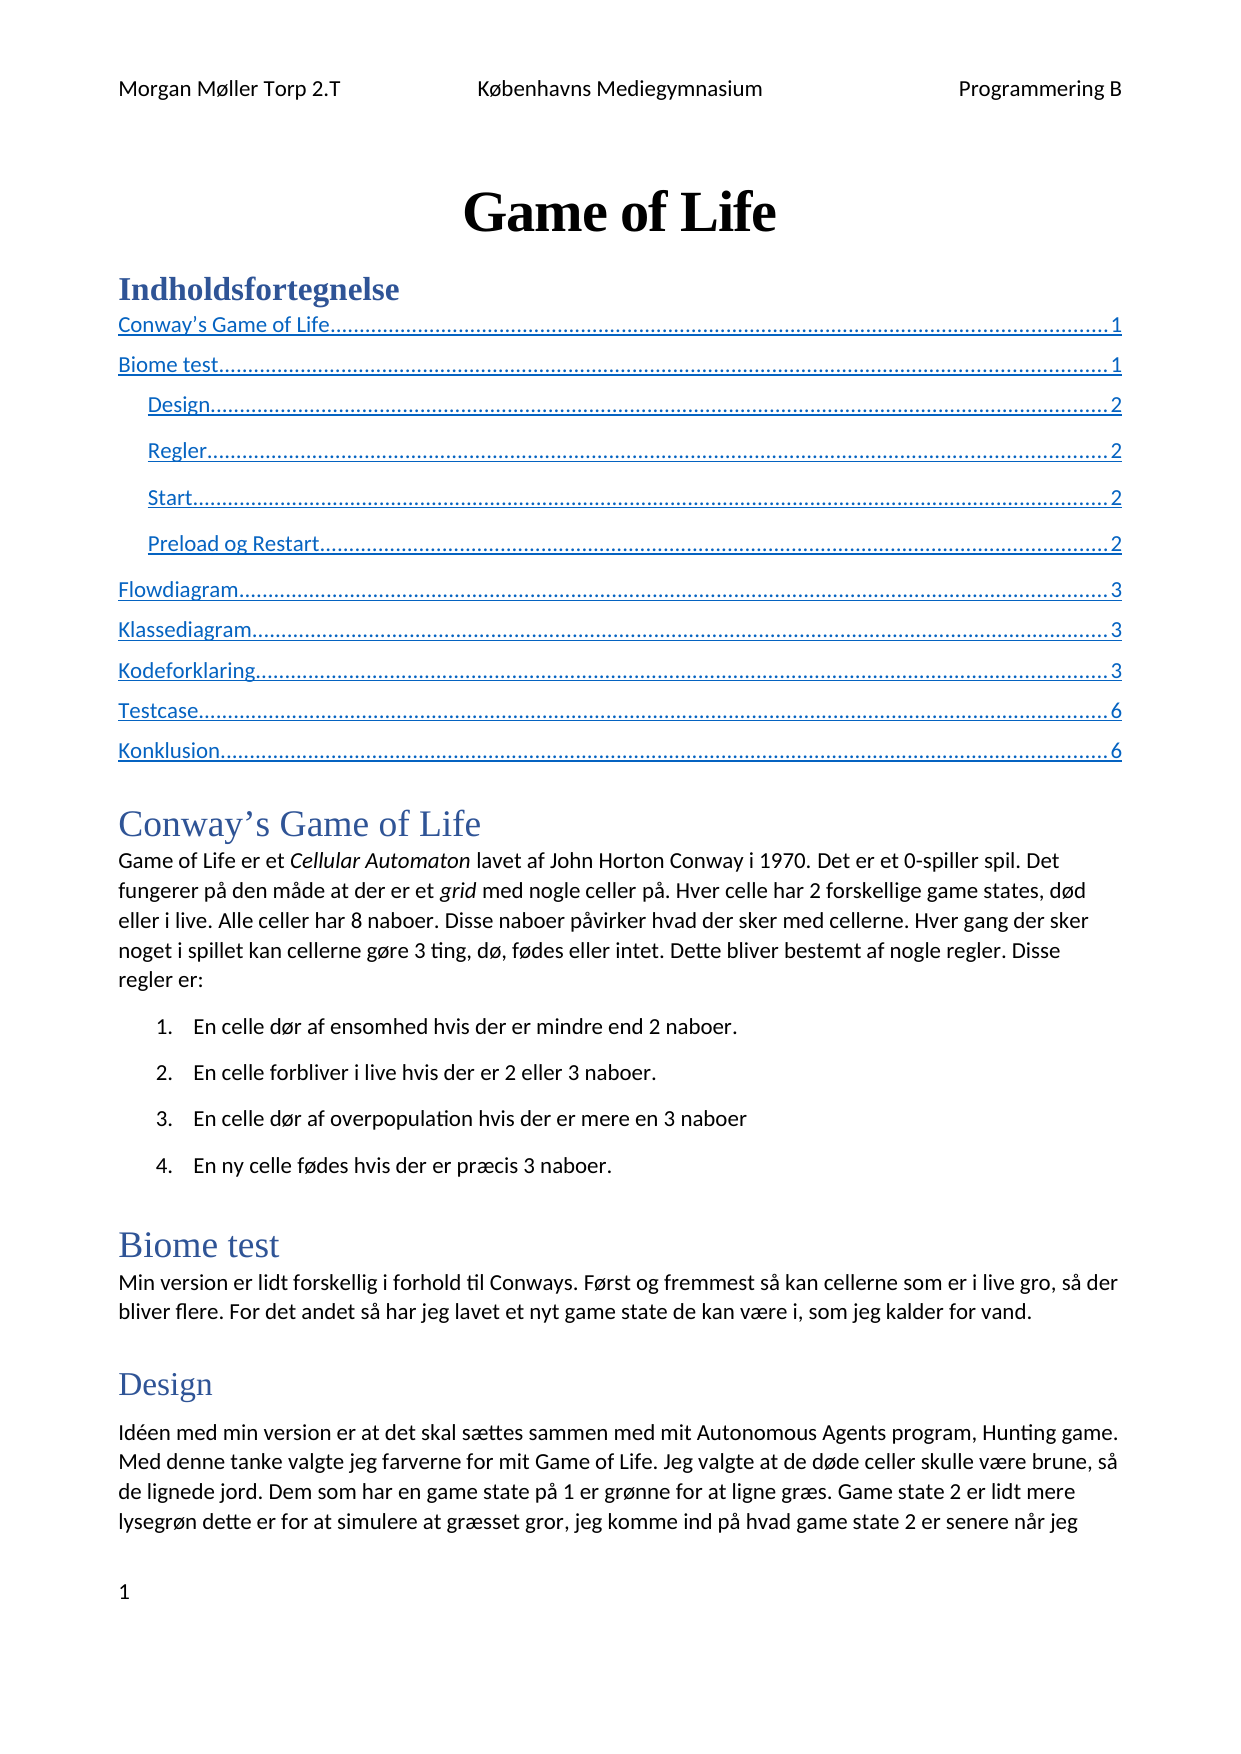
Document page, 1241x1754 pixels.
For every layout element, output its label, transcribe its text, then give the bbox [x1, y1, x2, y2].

text Preload og Restart 2 [148, 529, 1122, 553]
text Conway’s Game of Life 1 [118, 310, 1122, 334]
text Min version er lidt forskellig i forhold til Conways. Først og fremmest så kan cellerne som er i live gro, så der bliver flere. For det andet så har jeg lavet et nyt game state de kan være i, som jeg kalder for vand. [118, 1268, 1122, 1326]
subtitle Indholdsfortegnelse [118, 269, 1122, 308]
text Start 2 [148, 483, 1122, 507]
text Biome test 1 [118, 350, 1122, 374]
list En celle dør af overpopulation hvis der er mere en 3 naboer [156, 1104, 1122, 1132]
list En ny celle fødes hvis der er præcis 3 naboer. [156, 1151, 1122, 1179]
subtitle Conway’s Game of Life [118, 801, 1122, 844]
subtitle Design [118, 1365, 1122, 1403]
text Idéen med min version er at det skal sættes sammen med mit Autonomous Agents program, Hunting game. Med denne tanke valgte jeg farverne for mit Game of Life. Jeg valgte at de døde celler skulle være brune, så de lignede jord. Dem som har en game state på 1 er grønne for at ligne græs. Game state 2 er lidt mere lysegrøn dette er for at simulere at græsset gror, jeg komme ind på hvad game state 2 er senere når jeg [118, 1418, 1122, 1535]
list En celle dør af ensomhed hvis der er mindre end 2 naboer. [156, 1012, 1122, 1040]
subtitle Biome test [118, 1222, 1122, 1265]
text Game of Life er et Cellular Automaton lavet af John Horton Conway i 1970. Det er et 0-spiller spil. Det fungerer på den måde at der er et grid med nogle celler på. Hver celle har 2 forskellige game states, død eller i live. Alle celler har 8 naboer. Disse naboer påvirker hvad der sker med cellerne. Hver gang der sker noget i spillet kan cellerne gøre 3 ting, dø, fødes eller intet. Dette bliver bestemt af nogle regler. Disse regler er: [118, 847, 1122, 993]
text Design 2 [148, 390, 1122, 414]
text Kodeforklaring 3 [118, 656, 1122, 680]
text Flowdiagram 3 [118, 576, 1122, 600]
text Konklusion 6 [118, 736, 1122, 760]
text Testcase 6 [118, 696, 1122, 720]
text Game of Life [118, 177, 1122, 244]
list En celle forbliver i live hvis der er 2 eller 3 naboer. [156, 1058, 1122, 1086]
text Klassediagram 3 [118, 616, 1122, 640]
text Regler 2 [148, 436, 1122, 461]
